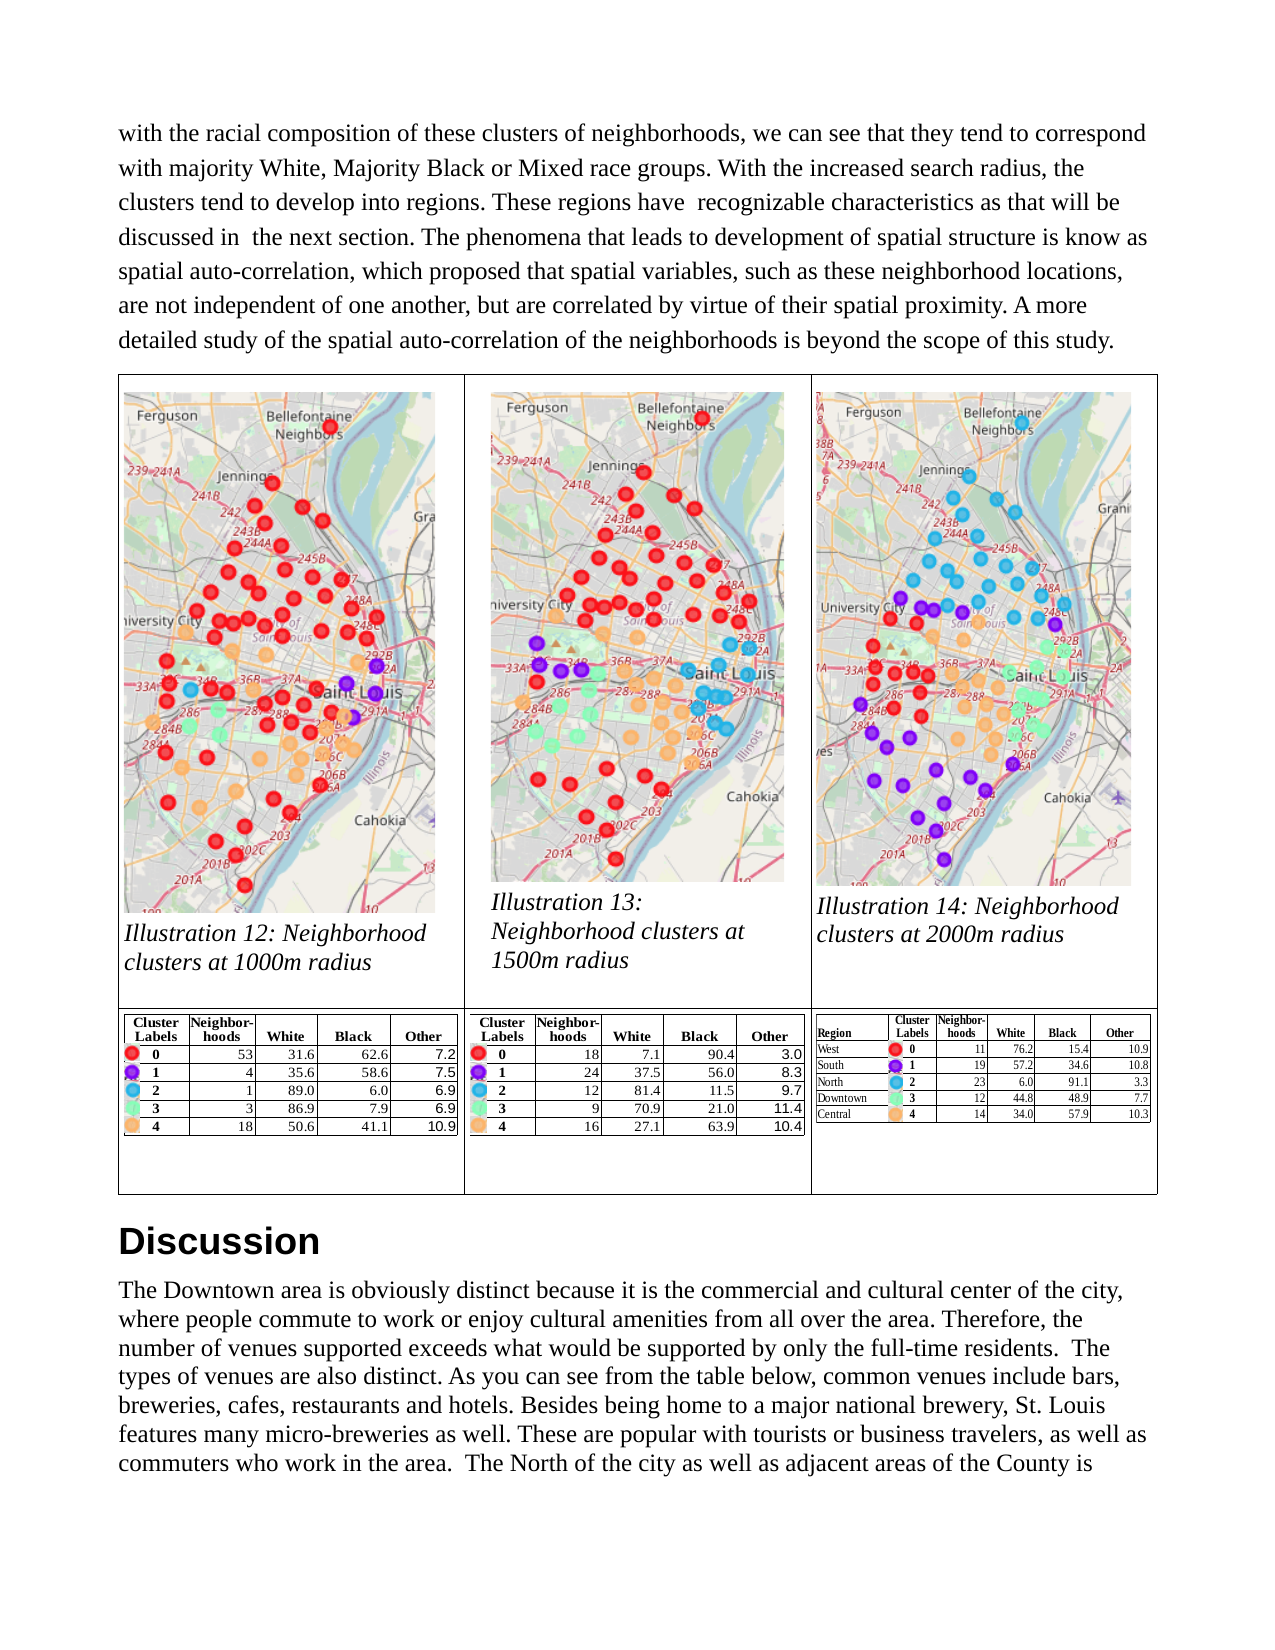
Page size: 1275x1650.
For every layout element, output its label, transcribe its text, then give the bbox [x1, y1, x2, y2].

table_cell [465, 1009, 811, 1194]
subtitle Discussion [118, 1219, 1157, 1263]
table_header [119, 375, 464, 1008]
table_cell [119, 1009, 464, 1194]
table_header [812, 375, 1157, 1008]
text The Downtown area is obviously distinct because it is the commercial and cultural center of the city, where people commute to work or enjoy cultural amenities from all over the area. Therefore, the number of venues supported exceeds what would be supported by only the full-time residents. The types of venues are also distinct. As you can see from the table below, common venues include bars, breweries, cafes, restaurants and hotels. Besides being home to a major national brewery, St. Louis features many micro-breweries as well. These are popular with tourists or business travelers, as well as commuters who work in the area. The North of the city as well as adjacent areas of the County is [118, 1275, 1157, 1476]
table_cell [812, 1009, 1157, 1194]
table_header [465, 375, 811, 1008]
picture [816, 392, 1132, 886]
text with the racial composition of these clusters of neighborhoods, we can see that they tend to correspond with majority White, Majority Black or Mixed race groups. With the increased search radius, the clusters tend to develop into regions. These regions have recognizable characteristics as that will be discussed in the next section. The phenomena that leads to development of spatial structure is know as spatial auto-correlation, which proposed that spatial variables, such as these neighborhood locations, are not independent of one another, but are correlated by virtue of their spatial proximity. A more detailed study of the spatial auto-correlation of the neighborhoods is beyond the scope of this study. [118, 118, 1157, 354]
picture [490, 392, 785, 882]
picture [123, 392, 436, 913]
